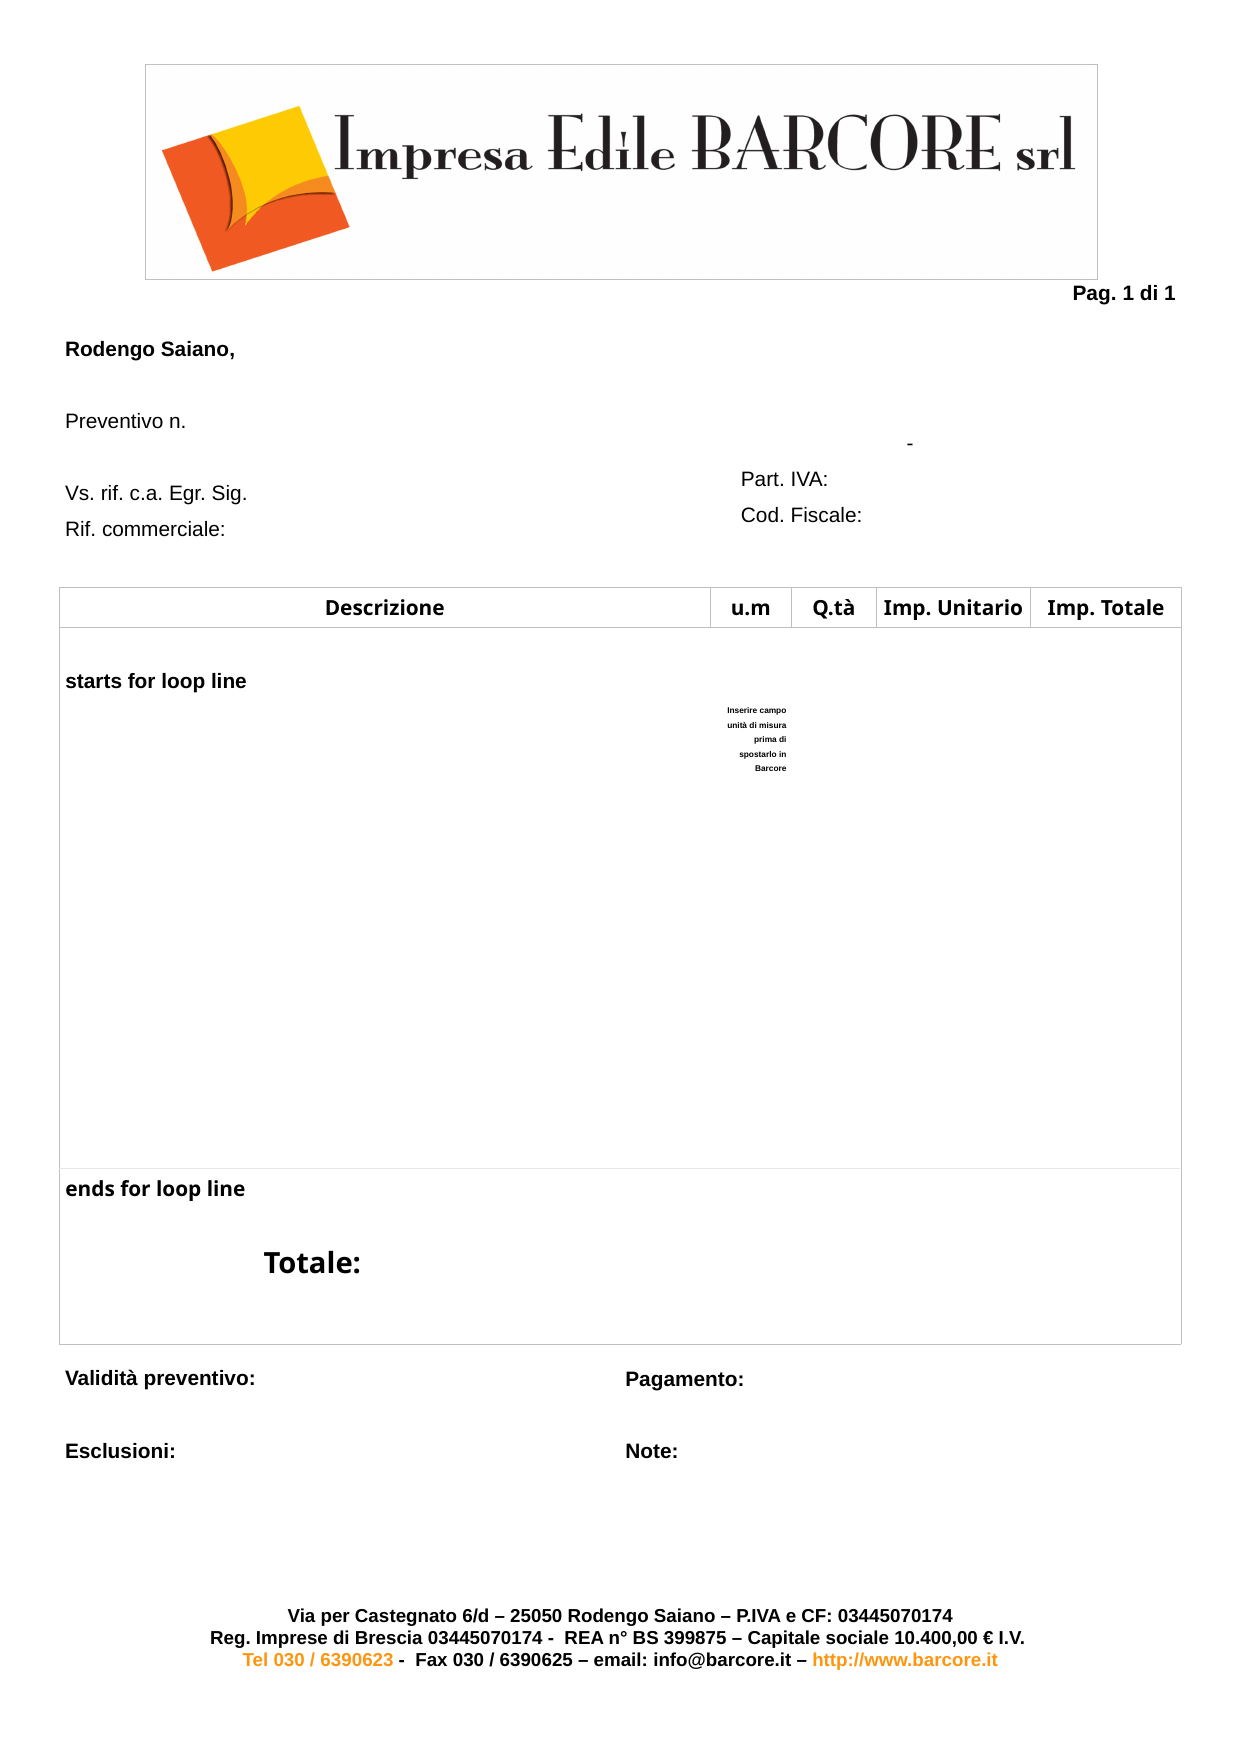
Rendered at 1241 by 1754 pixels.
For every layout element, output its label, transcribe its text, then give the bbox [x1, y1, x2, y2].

picture [147, 67, 1094, 277]
table_cell <formatLang(o.validity, date=True) if o.validity else ""> [268, 1360, 619, 1433]
table_cell Esclusioni: [59, 1433, 182, 1470]
table_cell <(o.note) or ''> [687, 1433, 1181, 1470]
table_header starts for loop line [60, 663, 1180, 699]
table_cell <formatLang(l.price_unit, digits=get_digits(dp='Account')) if not l.not_in_total else ''> <o.currency_id.symbol if not l.not_in_total else ''> [876, 700, 1031, 1167]
table_cell Totale: <formatLang(o.amount_untaxed, digits=get_digits(dp='Account'))> <o.currency_id.symbol> [60, 1236, 1180, 1338]
text <setLang(o.partner_id.lang or 'it_IT')> [59, 314, 1181, 331]
table_cell <o.exclusion or ''> [182, 1433, 619, 1470]
table_cell Q.tà [792, 588, 876, 627]
table_cell Imp. Unitario [877, 588, 1030, 627]
table_cell ends for loop line [60, 1169, 1180, 1209]
table_cell Validità preventivo: [59, 1360, 268, 1433]
table_cell <l.name><set_counter('id', 1 + get_counter('id'))> [60, 700, 712, 1167]
table_header [59, 1345, 1181, 1360]
table_cell Pagamento: [619, 1360, 754, 1433]
table_cell [60, 628, 1181, 1344]
table_cell Descrizione [60, 588, 710, 627]
table_cell Imp. Totale [1031, 588, 1181, 627]
table_cell [60, 1209, 1180, 1236]
table_header <o.partner_id.name> <o.partner_id.street> <o.partner_id.zip> - <o.partner_id.city> Part. IVA: <o.partner_id.fiscalcode> Cod. Fiscale: <o.partner_id.fiscalcode> [710, 331, 1181, 547]
table_cell <(o.payment_term and o.payment_term.name) or ''> [754, 1360, 1181, 1433]
table_cell <formatLang(l.product_uom_qty, digits=get_digits(dp='Account')) if not l.not_in_total else ''> [792, 700, 876, 1167]
table_cell Note: [619, 1433, 687, 1470]
table_cell [59, 547, 710, 587]
table_cell [710, 547, 1181, 587]
table_cell Inserire campo unità di misura prima di spostarlo in Barcore [712, 700, 792, 1167]
table_cell u.m [711, 588, 791, 627]
table_header Rodengo Saiano, <formatLang(o.date_order, date=True) if o.date_order else ""> Preventivo n. <o.name><", valido fino al %s" % formatLang(o.validity, date=True) if o.validity else ""> Vs. rif. c.a. Egr. Sig. <o.client_order_ref> Rif. commerciale: <(o.user_id and o.user_id.name) or ''> [59, 331, 710, 547]
table_cell <formatLang(l.price_subtotal, digits=get_digits(dp='Account'))> <o.currency_id.symbol> [1031, 700, 1180, 1167]
